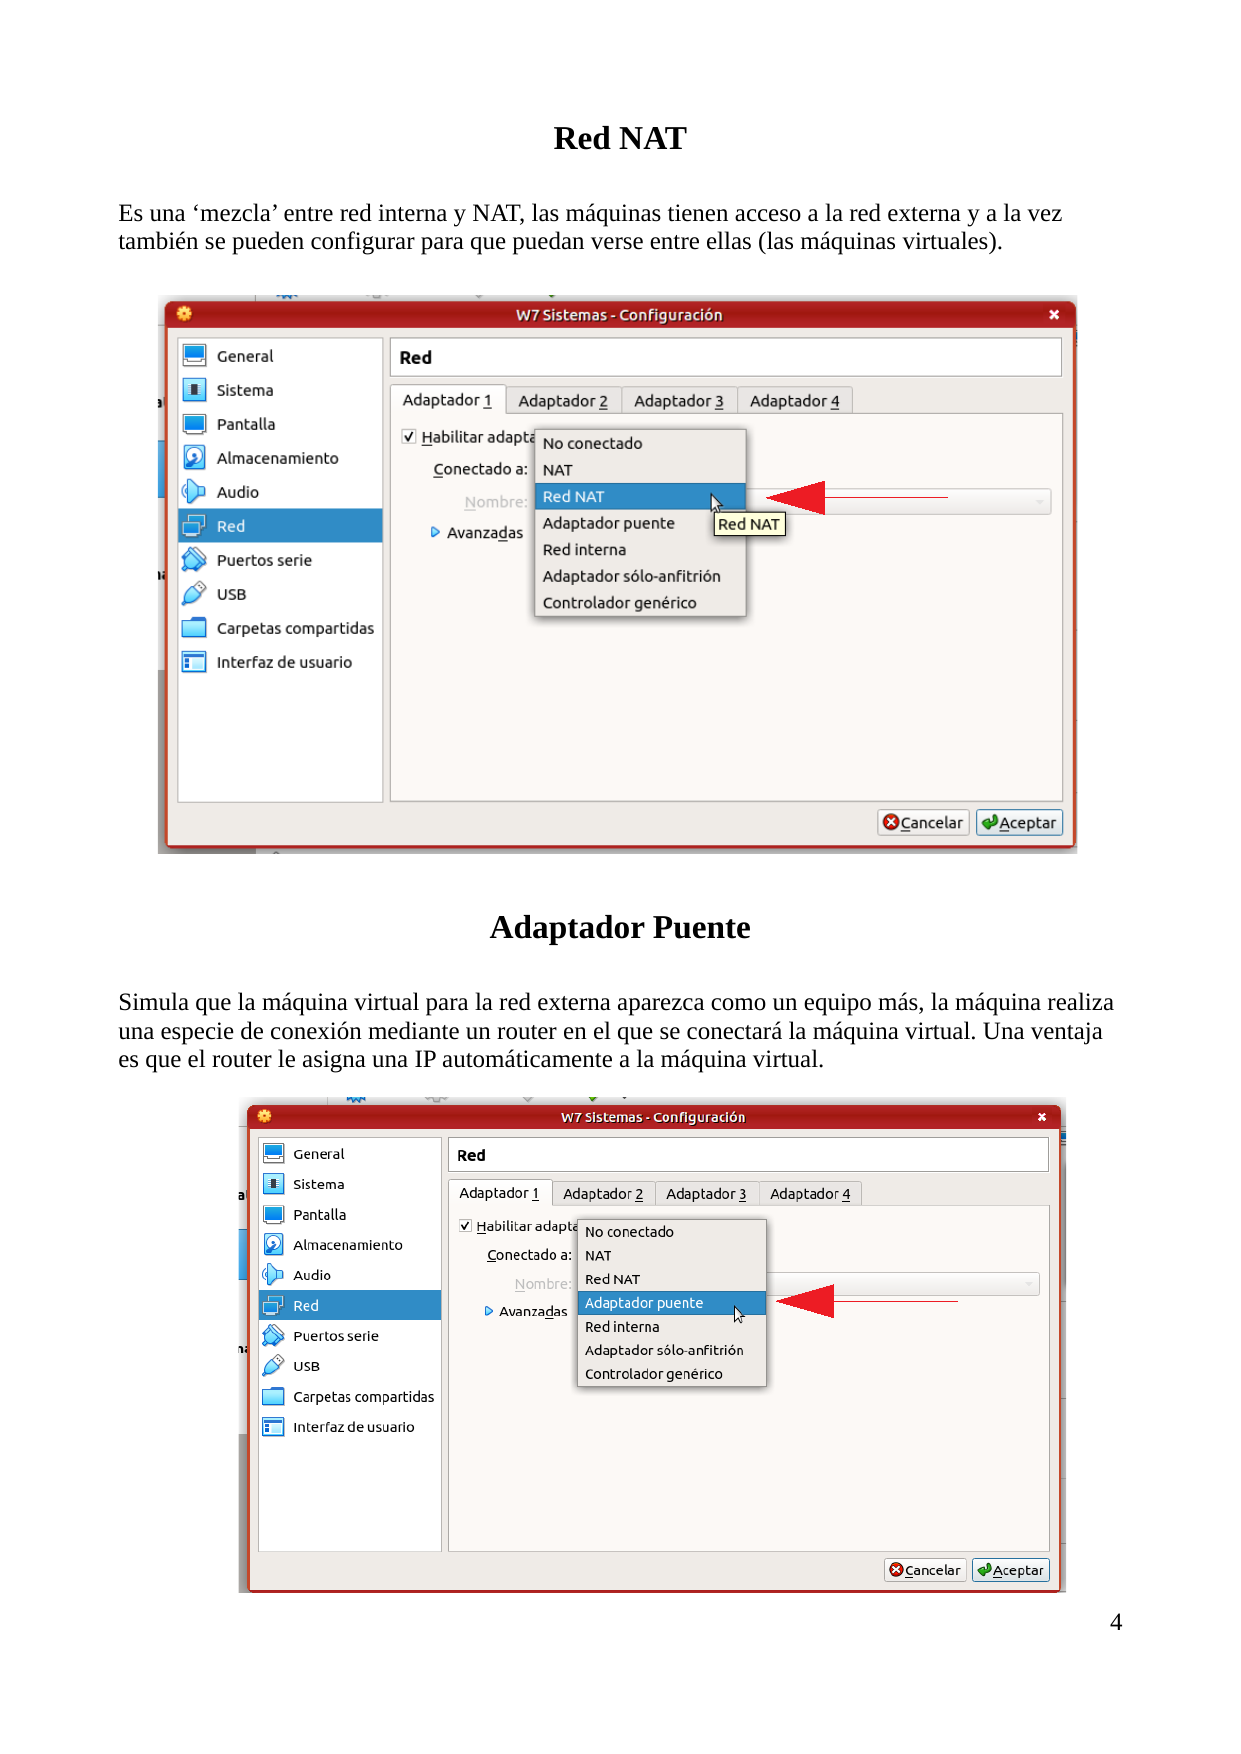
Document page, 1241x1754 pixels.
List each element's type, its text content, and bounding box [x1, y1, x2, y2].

subtitle Red NAT [118, 118, 1122, 156]
text Simula que la máquina virtual para la red externa aparezca como un equipo más, la máquina realiza una especie de conexión mediante un router en el que se conectará la máquina virtual. Una ventaja es que el router le asigna una IP automáticamente a la máquina virtual. [118, 987, 1122, 1073]
picture [238, 1097, 1067, 1593]
subtitle Adaptador Puente [118, 907, 1122, 946]
text Es una ‘mezcla’ entre red interna y NAT, las máquinas tienen acceso a la red externa y a la vez también se pueden configurar para que puedan verse entre ellas (las máquinas virtuales). [118, 198, 1122, 255]
picture [157, 295, 1078, 854]
